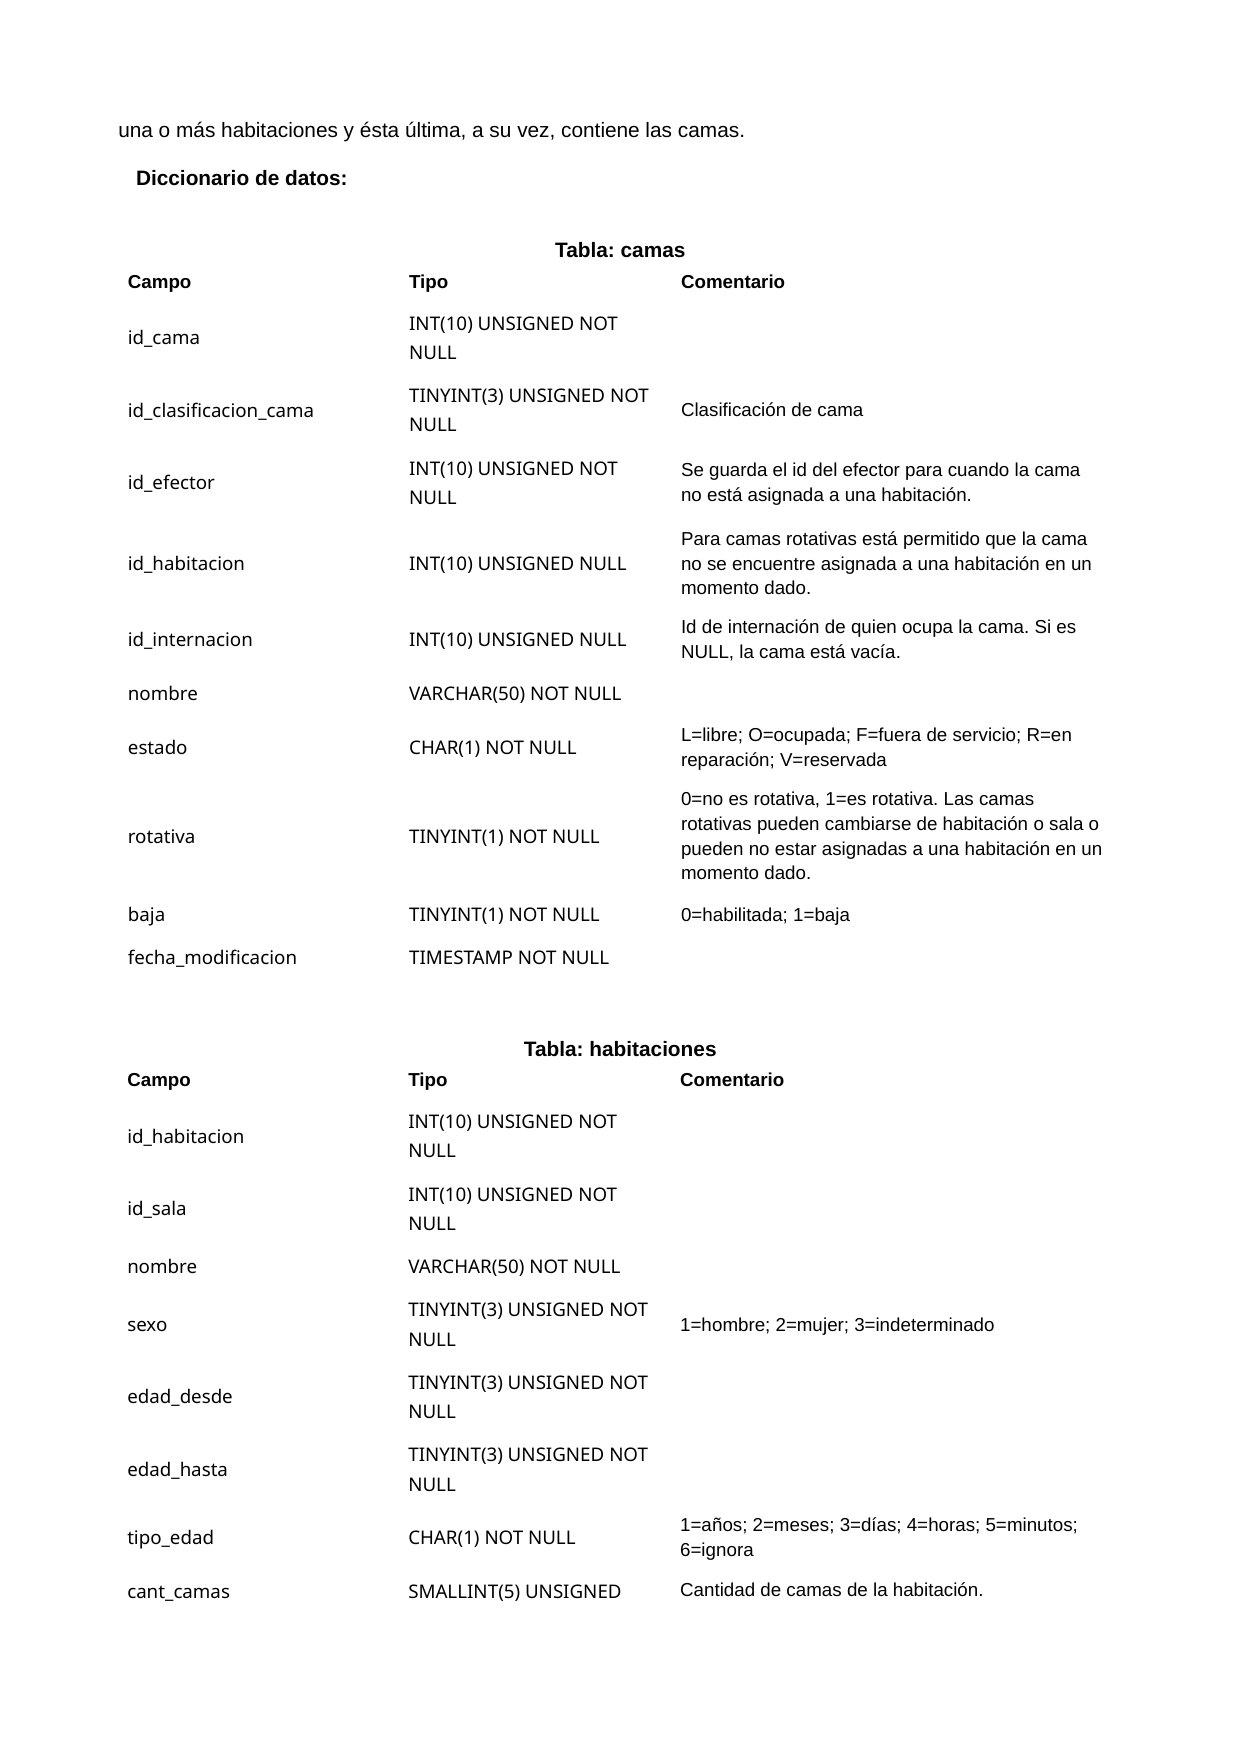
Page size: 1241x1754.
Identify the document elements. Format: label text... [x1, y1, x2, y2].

table_cell [672, 301, 1112, 374]
table_cell Id de internación de quien ocupa la cama. Si es NULL, la cama está vacía. [672, 608, 1112, 672]
table_header Campo [119, 262, 400, 301]
table_cell [671, 1100, 1112, 1172]
table_cell 0=no es rotativa, 1=es rotativa. Las camas rotativas pueden cambiarse de habitación o sala o pueden no estar asignadas a una habitación en un momento dado. [672, 779, 1112, 892]
table_cell INT(10) UNSIGNED NOT NULL [400, 301, 672, 374]
table_header Tipo [400, 262, 672, 301]
table_cell id_habitacion [119, 519, 400, 607]
text Tabla: camas [118, 238, 1122, 262]
table_cell Se guarda el id del efector para cuando la cama no está asignada a una habitación. [672, 446, 1112, 519]
table_cell TINYINT(3) UNSIGNED NOT NULL [399, 1433, 671, 1505]
table_cell INT(10) UNSIGNED NULL [400, 519, 672, 607]
table_cell SMALLINT(5) UNSIGNED [399, 1570, 671, 1613]
table_cell edad_desde [118, 1360, 399, 1433]
table_cell [671, 1172, 1112, 1245]
table_cell id_habitacion [118, 1100, 399, 1172]
table_cell rotativa [119, 779, 400, 892]
table_cell [672, 936, 1112, 979]
table_cell id_clasificacion_cama [119, 374, 400, 446]
table_cell 1=hombre; 2=mujer; 3=indeterminado [671, 1288, 1112, 1360]
table_cell 0=habilitada; 1=baja [672, 893, 1112, 936]
table_cell Cantidad de camas de la habitación. [671, 1570, 1112, 1613]
table_cell TIMESTAMP NOT NULL [400, 936, 672, 979]
table_cell cant_camas [118, 1570, 399, 1613]
table_cell TINYINT(1) NOT NULL [400, 893, 672, 936]
text Diccionario de datos: [136, 166, 1122, 190]
table_cell 1=años; 2=meses; 3=días; 4=horas; 5=minutos; 6=ignora [671, 1505, 1112, 1569]
table_cell [671, 1433, 1112, 1505]
text Tabla: habitaciones [118, 1036, 1122, 1060]
table_cell TINYINT(3) UNSIGNED NOT NULL [399, 1288, 671, 1360]
table_cell INT(10) UNSIGNED NOT NULL [399, 1172, 671, 1245]
table_cell TINYINT(3) UNSIGNED NOT NULL [400, 374, 672, 446]
table_cell baja [119, 893, 400, 936]
table_cell TINYINT(1) NOT NULL [400, 779, 672, 892]
table_cell L=libre; O=ocupada; F=fuera de servicio; R=en reparación; V=reservada [672, 715, 1112, 779]
table_cell INT(10) UNSIGNED NOT NULL [399, 1100, 671, 1172]
table_cell CHAR(1) NOT NULL [400, 715, 672, 779]
table_cell id_internacion [119, 608, 400, 672]
table_cell id_cama [119, 301, 400, 374]
table_header Comentario [672, 262, 1112, 301]
table_cell fecha_modificacion [119, 936, 400, 979]
table_cell CHAR(1) NOT NULL [399, 1505, 671, 1569]
table_cell VARCHAR(50) NOT NULL [399, 1245, 671, 1288]
table_cell INT(10) UNSIGNED NOT NULL [400, 446, 672, 519]
table_header Campo [118, 1060, 399, 1100]
table_header Comentario [671, 1060, 1112, 1100]
table_cell [671, 1245, 1112, 1288]
table_header Tipo [399, 1060, 671, 1100]
table_cell estado [119, 715, 400, 779]
table_cell tipo_edad [118, 1505, 399, 1569]
table_cell nombre [119, 672, 400, 715]
table_cell Para camas rotativas está permitido que la cama no se encuentre asignada a una habitación en un momento dado. [672, 519, 1112, 607]
table_cell edad_hasta [118, 1433, 399, 1505]
table_cell id_efector [119, 446, 400, 519]
table_cell TINYINT(3) UNSIGNED NOT NULL [399, 1360, 671, 1433]
text una o más habitaciones y ésta última, a su vez, contiene las camas. [118, 118, 1122, 142]
table_cell VARCHAR(50) NOT NULL [400, 672, 672, 715]
table_cell [671, 1360, 1112, 1433]
table_cell id_sala [118, 1172, 399, 1245]
table_cell sexo [118, 1288, 399, 1360]
table_cell Clasificación de cama [672, 374, 1112, 446]
table_cell [672, 672, 1112, 715]
table_cell INT(10) UNSIGNED NULL [400, 608, 672, 672]
table_cell nombre [118, 1245, 399, 1288]
